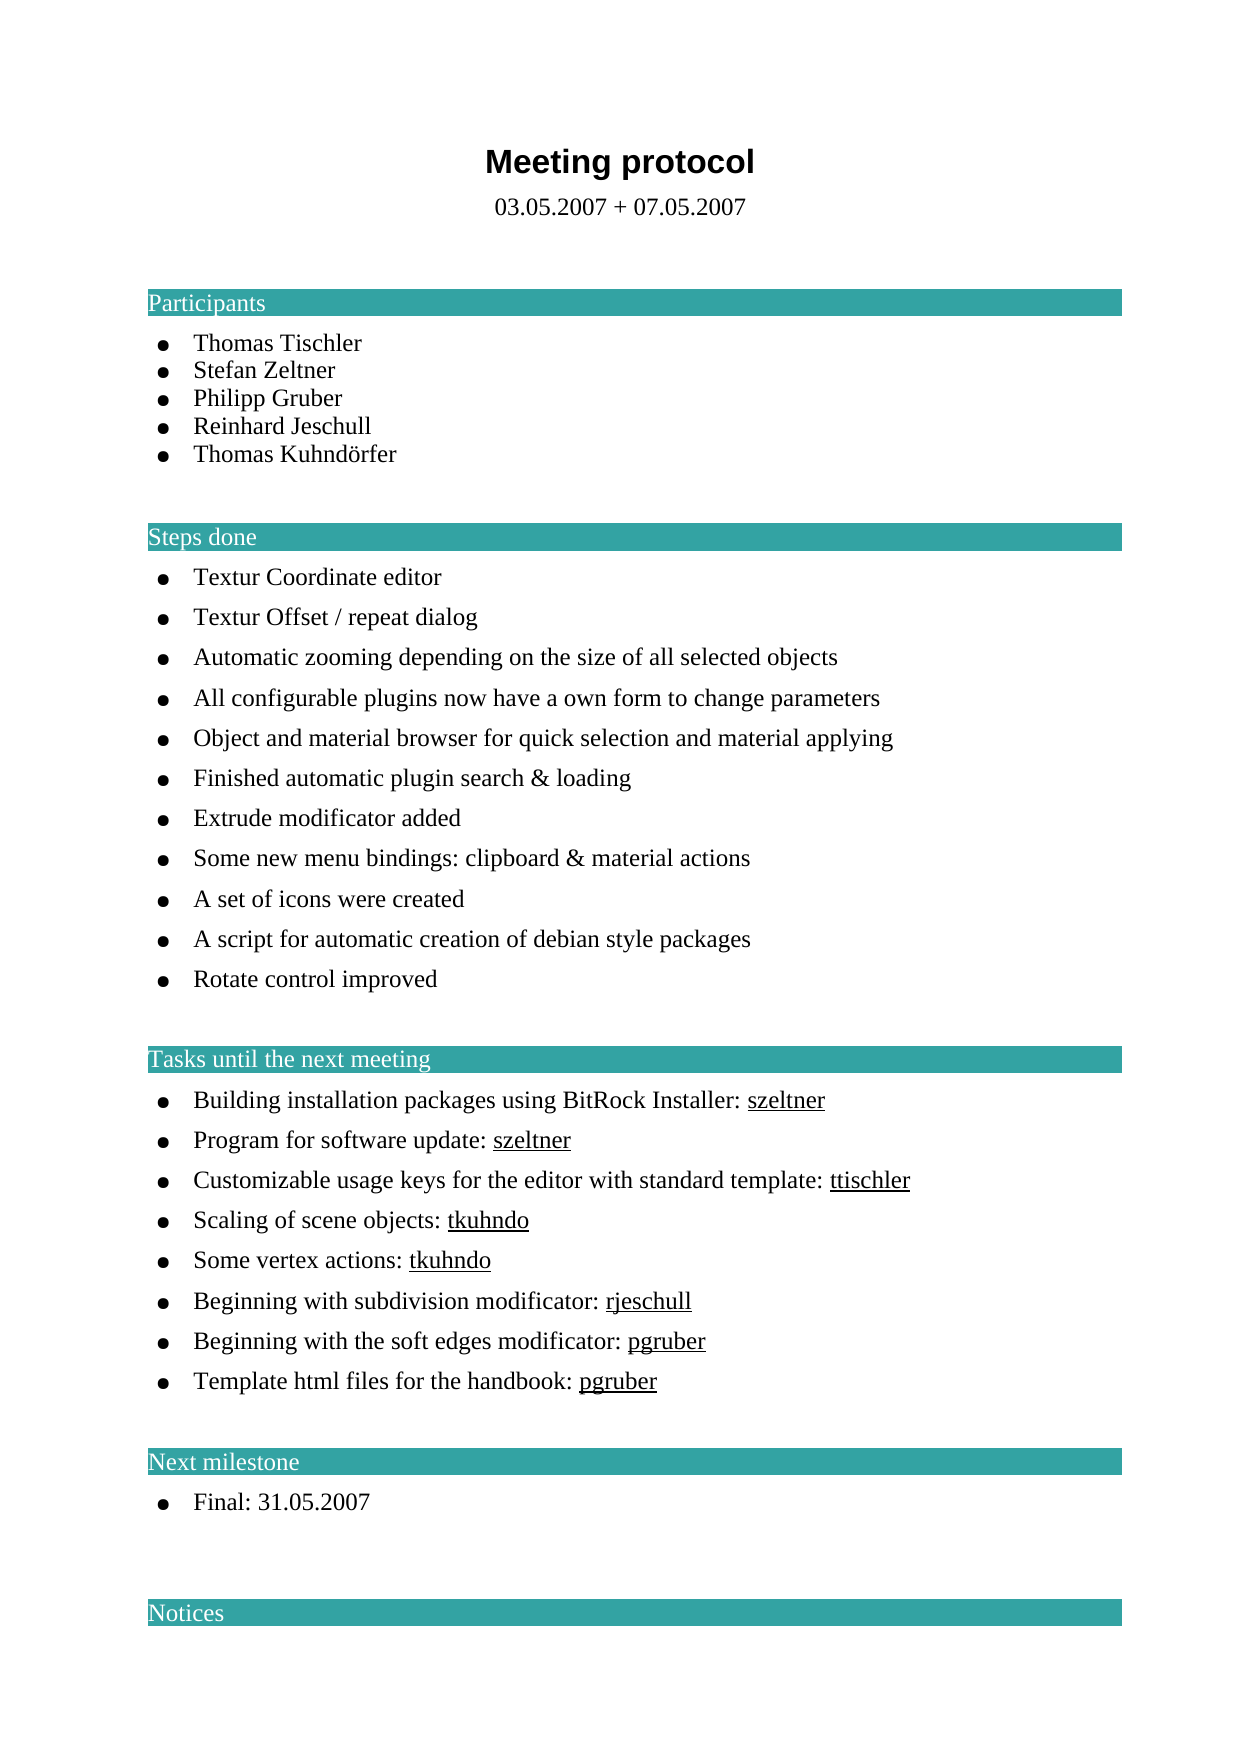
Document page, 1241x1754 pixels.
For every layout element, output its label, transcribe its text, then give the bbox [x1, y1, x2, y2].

list Object and material browser for quick selection and material applying [156, 724, 1122, 752]
list Beginning with subdivision modificator: rjeschull [156, 1287, 1122, 1314]
text Participants [148, 289, 1122, 316]
text 03.05.2007 + 07.05.2007 [118, 193, 1122, 221]
list Philipp Gruber [156, 384, 1122, 412]
list Reinhard Jeschull [156, 412, 1122, 440]
list A script for automatic creation of debian style packages [156, 925, 1122, 953]
list Beginning with the soft edges modificator: pgruber [156, 1327, 1122, 1355]
subtitle Meeting protocol [118, 143, 1122, 181]
list Template html files for the handbook: pgruber [156, 1367, 1122, 1395]
list Scaling of scene objects: tkuhndo [156, 1206, 1122, 1234]
list Rotate control improved [156, 965, 1122, 993]
list Automatic zooming depending on the size of all selected objects [156, 643, 1122, 671]
list Thomas Kuhndörfer [156, 440, 1122, 467]
list Finished automatic plugin search & loading [156, 764, 1122, 792]
text Steps done [148, 523, 1122, 551]
text Next milestone [148, 1448, 1122, 1475]
text Tasks until the next meeting [148, 1046, 1122, 1073]
list Some vertex actions: tkuhndo [156, 1247, 1122, 1274]
text Notices [148, 1599, 1122, 1626]
list Final: 31.05.2007 [156, 1488, 1122, 1516]
list Extrude modificator added [156, 804, 1122, 832]
list Textur Offset / repeat dialog [156, 603, 1122, 631]
list All configurable plugins now have a own form to change parameters [156, 684, 1122, 711]
list Program for software update: szeltner [156, 1126, 1122, 1154]
list Textur Coordinate editor [156, 563, 1122, 591]
list A set of icons were created [156, 885, 1122, 912]
list Thomas Tischler [156, 329, 1122, 357]
list Building installation packages using BitRock Installer: szeltner [156, 1086, 1122, 1113]
list Some new menu bindings: clipboard & material actions [156, 844, 1122, 872]
list Stefan Zeltner [156, 357, 1122, 384]
list Customizable usage keys for the editor with standard template: ttischler [156, 1166, 1122, 1194]
